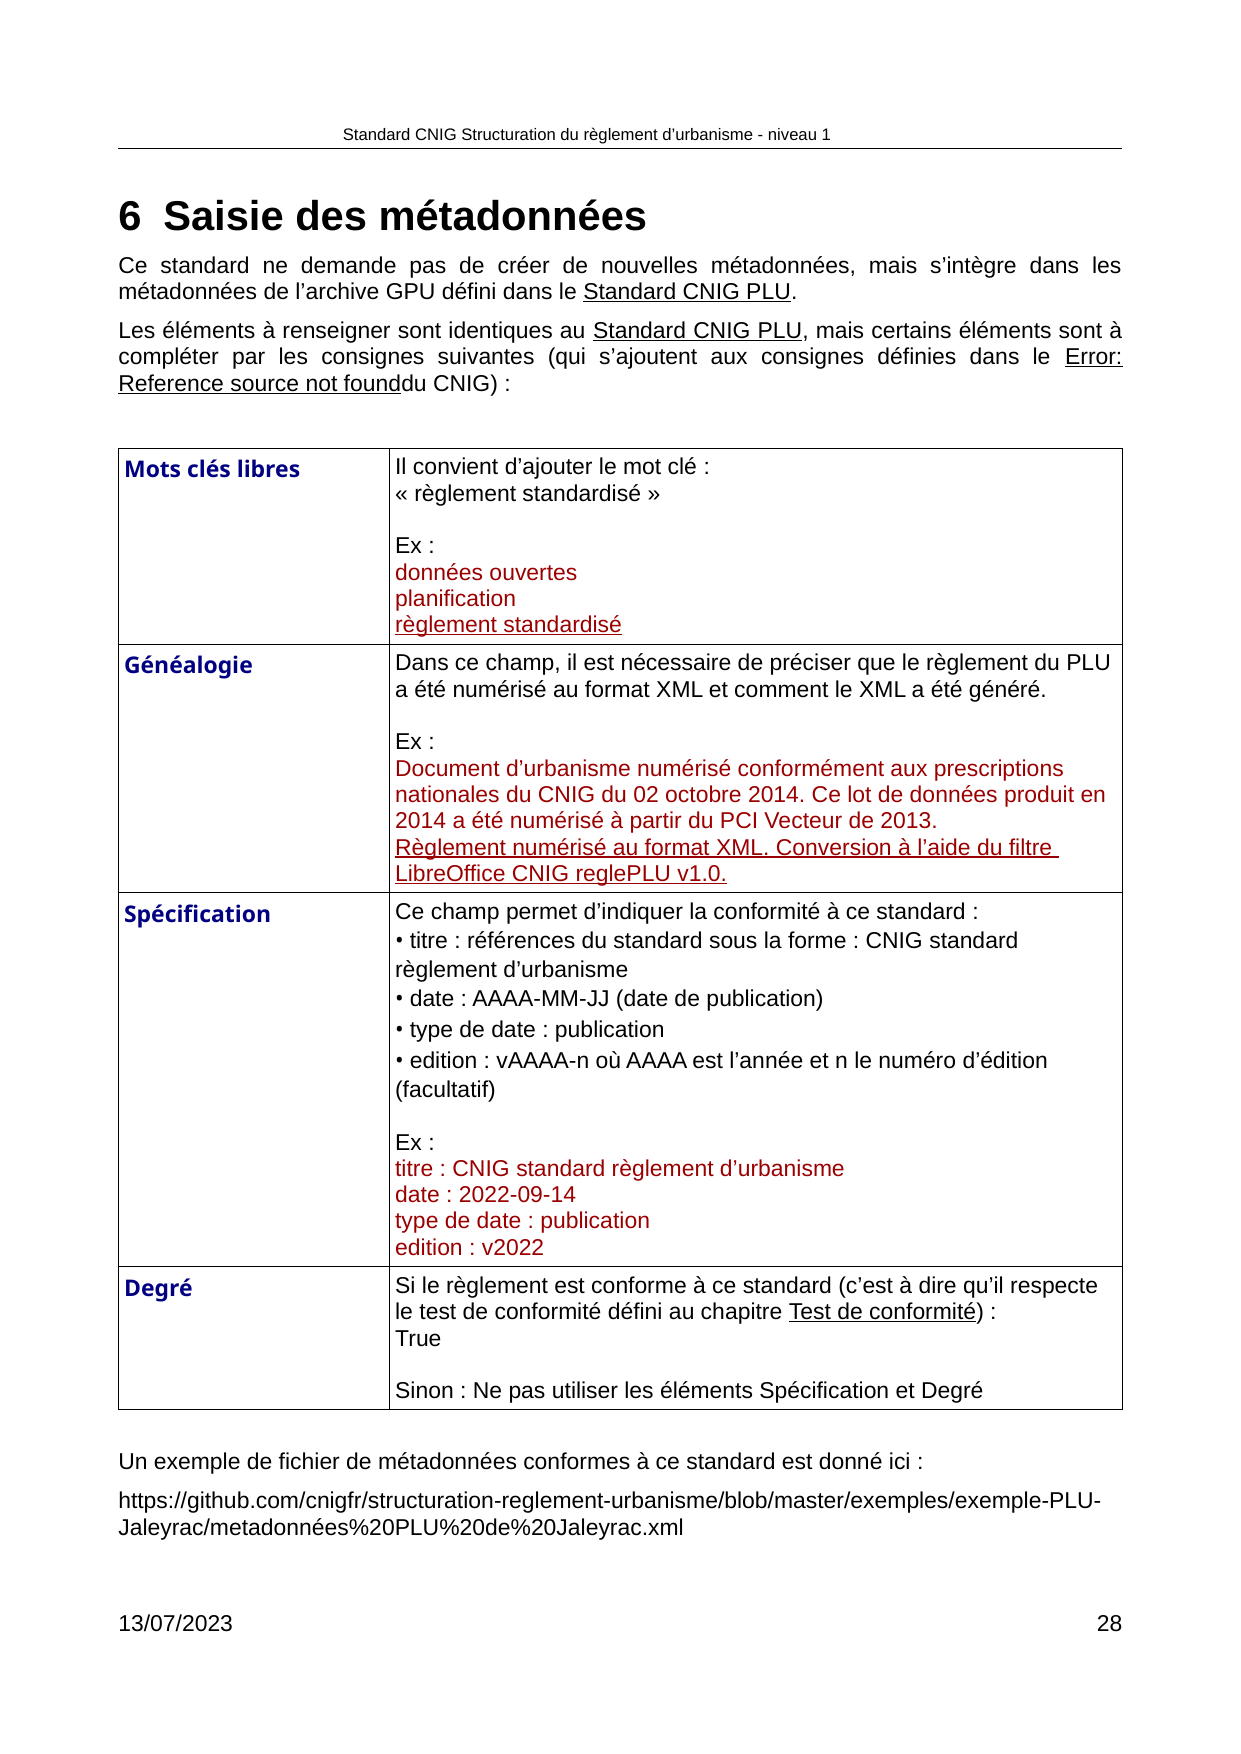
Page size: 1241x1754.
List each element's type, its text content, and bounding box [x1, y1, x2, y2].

table_cell Si le règlement est conforme à ce standard (c’est à dire qu’il respecte le test de conformité défini au chapitre Test de conformité) : True Sinon : Ne pas utiliser les éléments Spécification et Degré [390, 1267, 1122, 1409]
text https://github.com/cnigfr/structuration-reglement-urbanisme/blob/master/exemples/exemple-PLU-Jaleyrac/metadonnées%20PLU%20de%20Jaleyrac.xml [118, 1487, 1122, 1540]
table_cell Degré [119, 1267, 389, 1409]
table_header Mots clés libres [119, 449, 389, 643]
text Un exemple de fichier de métadonnées conformes à ce standard est donné ici : [118, 1448, 1122, 1474]
table_cell Spécification [119, 893, 389, 1266]
table_cell Ce champ permet d’indiquer la conformité à ce standard : • titre : références du standard sous la forme : CNIG standard règlement d’urbanisme • date : AAAA-MM-JJ (date de publication) • type de date : publication • edition : vAAAA-n où AAAA est l’année et n le numéro d’édition (facultatif) Ex : titre : CNIG standard règlement d’urbanisme date : 2022-09-14 type de date : publication edition : v2022 [390, 893, 1122, 1266]
subtitle Saisie des métadonnées [118, 191, 1122, 239]
text Ce standard ne demande pas de créer de nouvelles métadonnées, mais s’intègre dans les métadonnées de l’archive GPU défini dans le Standard CNIG PLU. [118, 252, 1122, 304]
table_cell Généalogie [119, 645, 389, 892]
table_cell Dans ce champ, il est nécessaire de préciser que le règlement du PLU a été numérisé au format XML et comment le XML a été généré. Ex : Document d’urbanisme numérisé conformément aux prescriptions nationales du CNIG du 02 octobre 2014. Ce lot de données produit en 2014 a été numérisé à partir du PCI Vecteur de 2013. Règlement numérisé au format XML. Conversion à l’aide du filtre LibreOffice CNIG reglePLU v1.0. [390, 645, 1122, 892]
table_header Il convient d’ajouter le mot clé : « règlement standardisé » Ex : données ouvertes planification règlement standardisé [390, 449, 1122, 643]
text Les éléments à renseigner sont identiques au Standard CNIG PLU, mais certains éléments sont à compléter par les consignes suivantes (qui s’ajoutent aux consignes définies dans le Erreur : source de la référence non trouvéedu CNIG) : [118, 317, 1122, 396]
